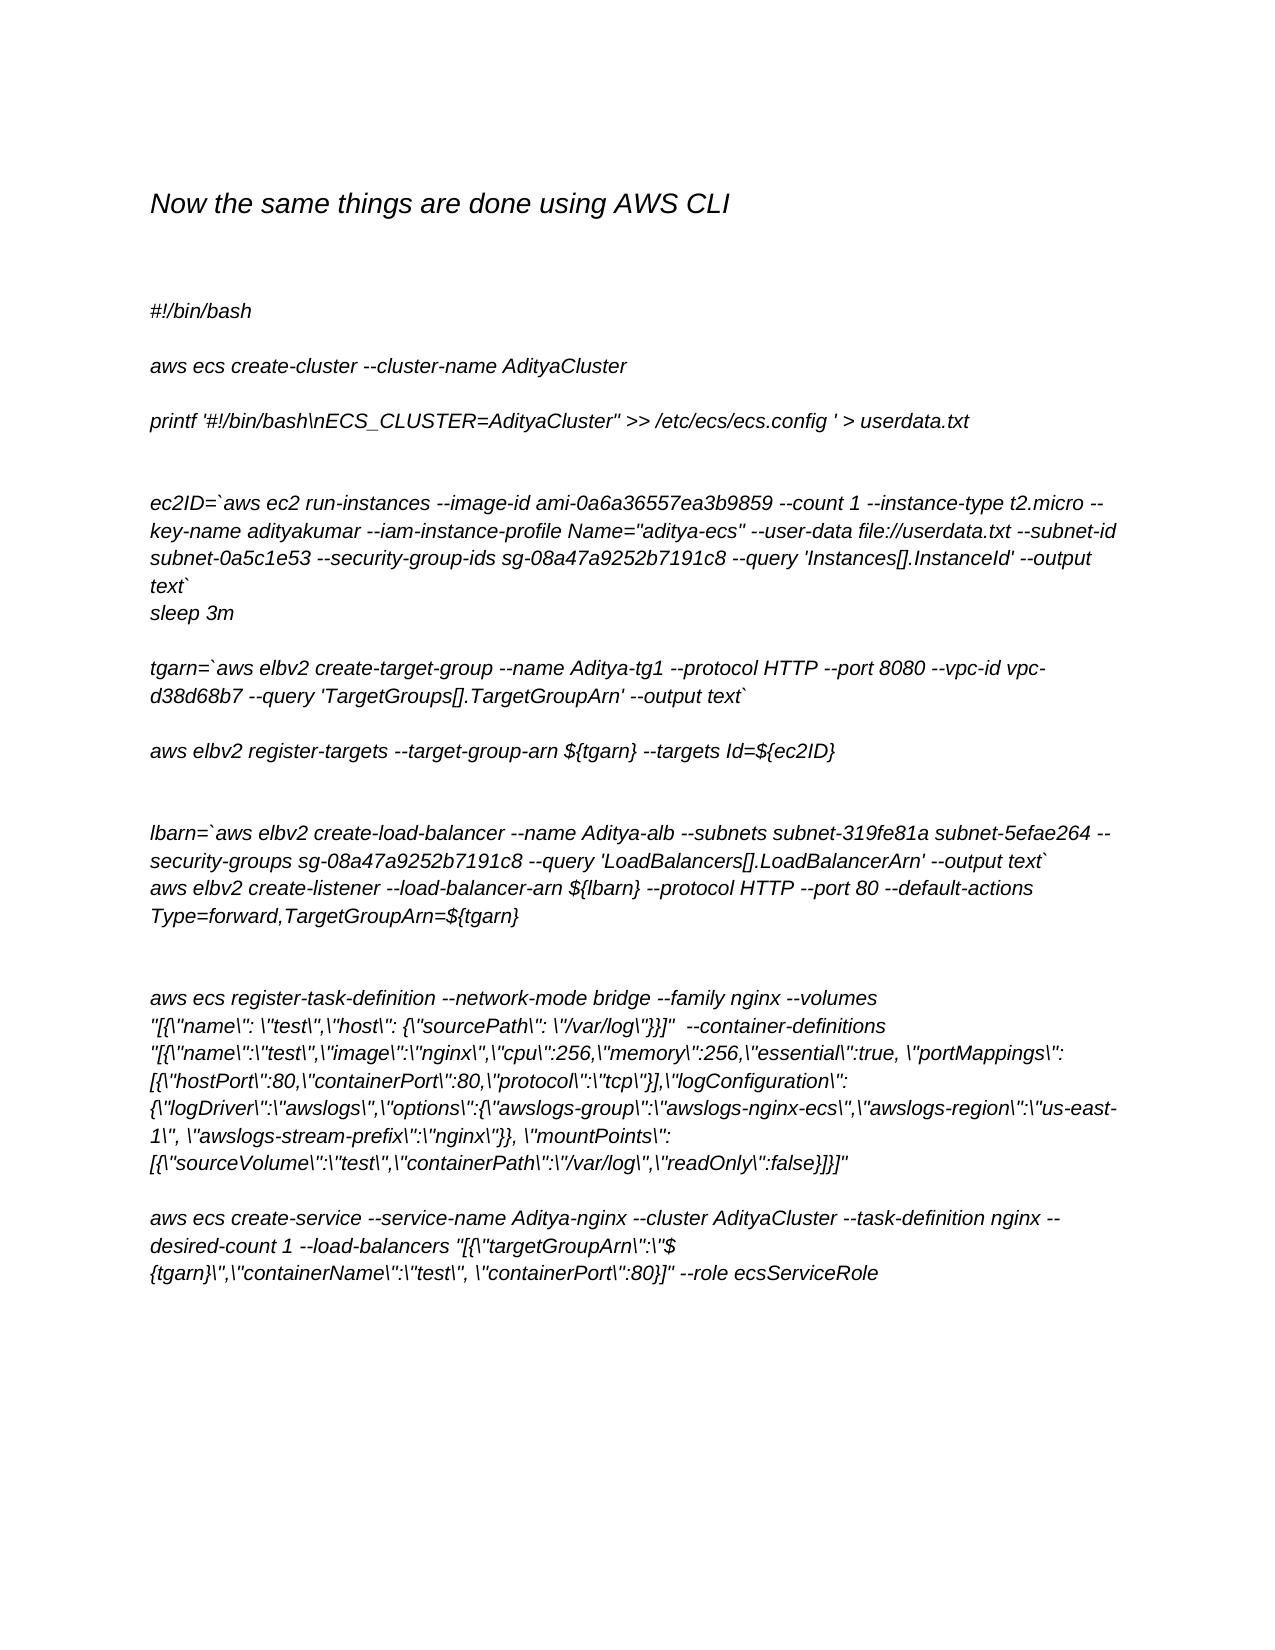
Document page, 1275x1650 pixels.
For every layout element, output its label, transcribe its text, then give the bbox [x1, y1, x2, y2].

text printf '#!/bin/bash\nECS_CLUSTER=AdityaCluster" >> /etc/ecs/ecs.config ' > userdata.txt [150, 409, 1125, 433]
text sleep 3m [150, 601, 1125, 625]
text aws ecs register-task-definition --network-mode bridge --family nginx --volumes "[{\"name\": \"test\",\"host\": {\"sourcePath\": \"/var/log\"}}]" --container-definitions "[{\"name\":\"test\",\"image\":\"nginx\",\"cpu\":256,\"memory\":256,\"essential\":true, \"portMappings\":[{\"hostPort\":80,\"containerPort\":80,\"protocol\":\"tcp\"}],\"logConfiguration\":{\"logDriver\":\"awslogs\",\"options\":{\"awslogs-group\":\"awslogs-nginx-ecs\",\"awslogs-region\":\"us-east-1\", \"awslogs-stream-prefix\":\"nginx\"}}, \"mountPoints\": [{\"sourceVolume\":\"test\",\"containerPath\":\"/var/log\",\"readOnly\":false}]}]" [150, 986, 1125, 1175]
text aws elbv2 create-listener --load-balancer-arn ${lbarn} --protocol HTTP --port 80 --default-actions Type=forward,TargetGroupArn=${tgarn} [150, 876, 1125, 928]
text ec2ID=`aws ec2 run-instances --image-id ami-0a6a36557ea3b9859 --count 1 --instance-type t2.micro --key-name adityakumar --iam-instance-profile Name="aditya-ecs" --user-data file://userdata.txt --subnet-id subnet-0a5c1e53 --security-group-ids sg-08a47a9252b7191c8 --query 'Instances[].InstanceId' --output text` [150, 491, 1125, 598]
text aws ecs create-service --service-name Aditya-nginx --cluster AdityaCluster --task-definition nginx --desired-count 1 --load-balancers "[{\"targetGroupArn\":\"${tgarn}\",\"containerName\":\"test\", \"containerPort\":80}]" --role ecsServiceRole [150, 1206, 1125, 1285]
text #!/bin/bash [150, 299, 1125, 323]
text aws elbv2 register-targets --target-group-arn ${tgarn} --targets Id=${ec2ID} [150, 739, 1125, 763]
text lbarn=`aws elbv2 create-load-balancer --name Aditya-alb --subnets subnet-319fe81a subnet-5efae264 --security-groups sg-08a47a9252b7191c8 --query 'LoadBalancers[].LoadBalancerArn' --output text` [150, 821, 1125, 873]
text Now the same things are done using AWS CLI [150, 187, 1125, 219]
text aws ecs create-cluster --cluster-name AdityaCluster [150, 354, 1125, 378]
text tgarn=`aws elbv2 create-target-group --name Aditya-tg1 --protocol HTTP --port 8080 --vpc-id vpc-d38d68b7 --query 'TargetGroups[].TargetGroupArn' --output text` [150, 656, 1125, 708]
